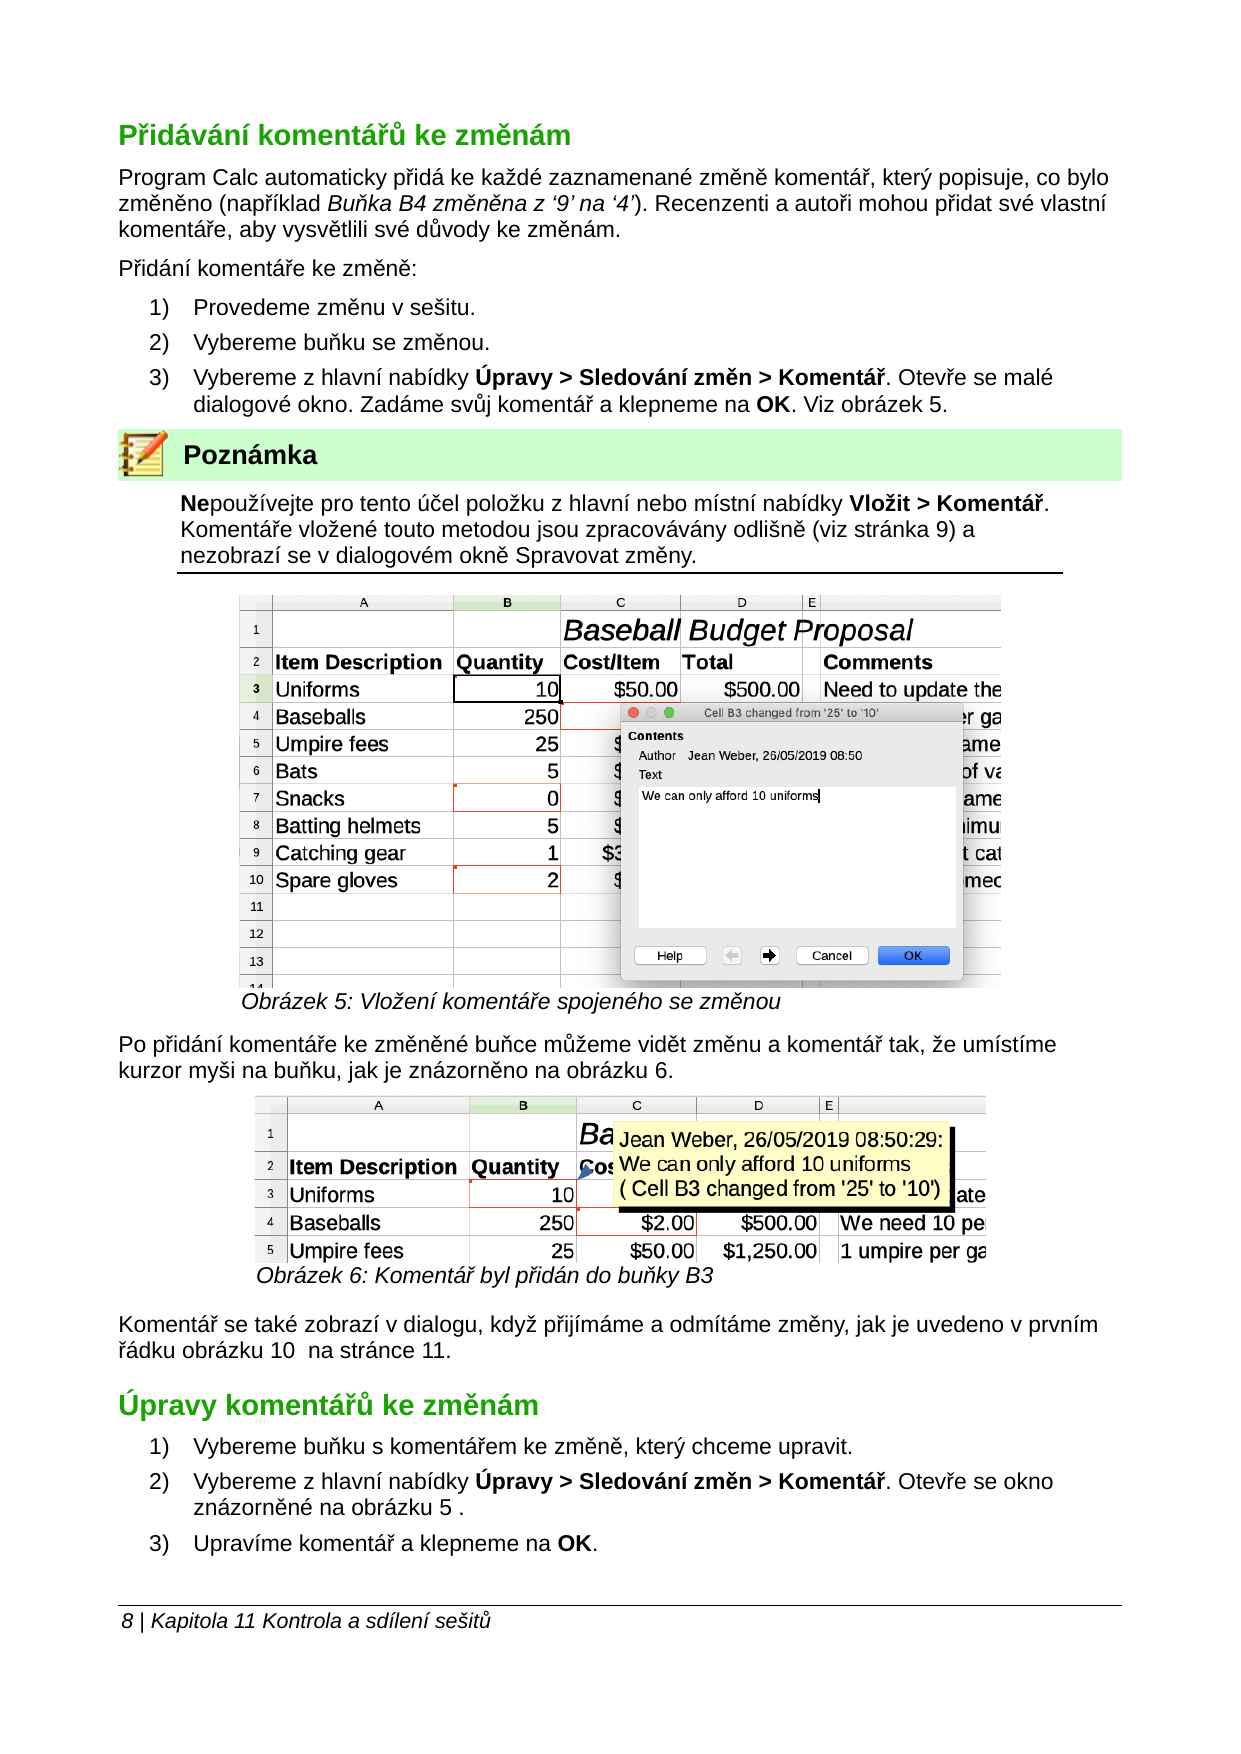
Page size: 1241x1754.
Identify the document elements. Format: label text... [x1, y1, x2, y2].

text Program Calc automaticky přidá ke každé zaznamenané změně komentář, který popisuje, co bylo změněno (například Buňka B4 změněna z ‘9’ na ‘4’). Recenzenti a autoři mohou přidat své vlastní komentáře, aby vysvětlili své důvody ke změnám. [118, 163, 1122, 242]
text Po přidání komentáře ke změněné buňce můžeme vidět změnu a komentář tak, že umístíme kurzor myši na buňku, jak je znázorněno na obrázku 6. [118, 1031, 1122, 1083]
text Obrázek 5: Vložení komentáře spojeného se změnou [241, 988, 999, 1014]
list Přidání komentáře ke změně: [118, 255, 1122, 281]
list Provedeme změnu v sešitu. [169, 294, 1122, 320]
picture [119, 429, 170, 480]
picture [239, 595, 1001, 988]
subtitle Přidávání komentářů ke změnám [118, 118, 1122, 152]
text Komentář se také zobrazí v dialogu, když přijímáme a odmítáme změny, jak je uvedeno v prvním řádku obrázku 10 na stránce 11. [118, 1311, 1122, 1364]
list Upravíme komentář a klepneme na OK. [169, 1529, 1122, 1556]
text Obrázek 6: Komentář byl přidán do buňky B3 [256, 1263, 984, 1289]
text Nepoužívejte pro tento účel položku z hlavní nebo místní nabídky Vložit > Komentář. Komentáře vložené touto metodou jsou zpracovávány odlišně (viz stránka 9) a nezobrazí se v dialogovém okně Spravovat změny. [177, 487, 1063, 572]
list Vybereme buňku se změnou. [169, 329, 1122, 355]
subtitle Úpravy komentářů ke změnám [118, 1387, 1122, 1421]
list Vybereme buňku s komentářem ke změně, který chceme upravit. [169, 1433, 1122, 1459]
list Vybereme z hlavní nabídky Úpravy > Sledování změn > Komentář. Otevře se okno znázorněné na obrázku 5 . [169, 1468, 1122, 1521]
list Vybereme z hlavní nabídky Úpravy > Sledování změn > Komentář. Otevře se malé dialogové okno. Zadáme svůj komentář a klepneme na OK. Viz obrázek 5. [169, 364, 1122, 417]
subtitle Poznámka [118, 429, 1122, 481]
picture [254, 1095, 986, 1263]
